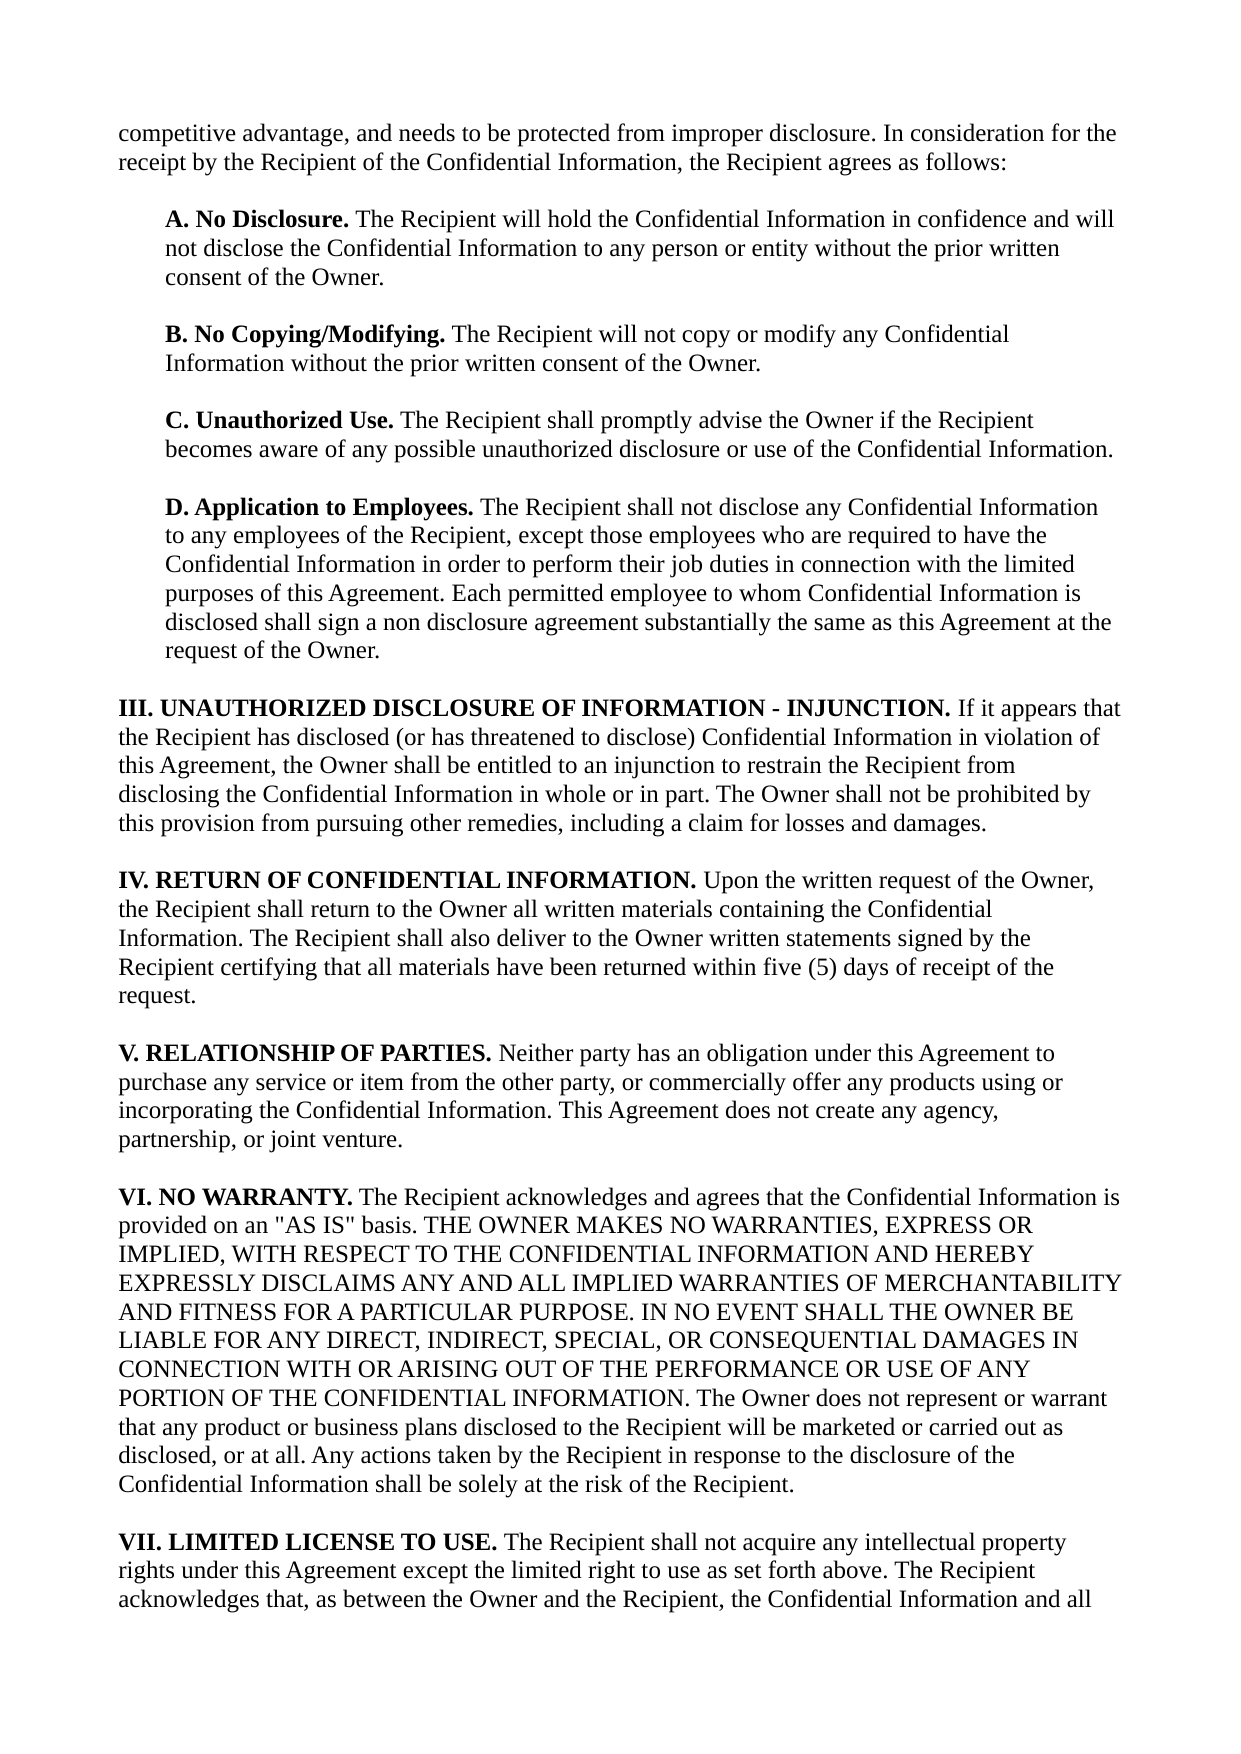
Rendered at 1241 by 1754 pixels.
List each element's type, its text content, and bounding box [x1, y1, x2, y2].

text D. Application to Employees. The Recipient shall not disclose any Confidential Information to any employees of the Recipient, except those employees who are required to have the Confidential Information in order to perform their job duties in connection with the limited purposes of this Agreement. Each permitted employee to whom Confidential Information is disclosed shall sign a non disclosure agreement substantially the same as this Agreement at the request of the Owner. [165, 492, 1122, 664]
text competitive advantage, and needs to be protected from improper disclosure. In consideration for the receipt by the Recipient of the Confidential Information, the Recipient agrees as follows: [118, 118, 1122, 176]
text V. RELATIONSHIP OF PARTIES. Neither party has an obligation under this Agreement to purchase any service or item from the other party, or commercially offer any products using or incorporating the Confidential Information. This Agreement does not create any agency, partnership, or joint venture. [118, 1038, 1122, 1153]
text III. UNAUTHORIZED DISCLOSURE OF INFORMATION - INJUNCTION. If it appears that the Recipient has disclosed (or has threatened to disclose) Confidential Information in violation of this Agreement, the Owner shall be entitled to an injunction to restrain the Recipient from disclosing the Confidential Information in whole or in part. The Owner shall not be prohibited by this provision from pursuing other remedies, including a claim for losses and damages. [118, 693, 1122, 837]
text C. Unauthorized Use. The Recipient shall promptly advise the Owner if the Recipient becomes aware of any possible unauthorized disclosure or use of the Confidential Information. [165, 406, 1122, 463]
text VII. LIMITED LICENSE TO USE. The Recipient shall not acquire any intellectual property rights under this Agreement except the limited right to use as set forth above. The Recipient acknowledges that, as between the Owner and the Recipient, the Confidential Information and all [118, 1527, 1122, 1613]
text IV. RETURN OF CONFIDENTIAL INFORMATION. Upon the written request of the Owner, the Recipient shall return to the Owner all written materials containing the Confidential Information. The Recipient shall also deliver to the Owner written statements signed by the Recipient certifying that all materials have been returned within five (5) days of receipt of the request. [118, 866, 1122, 1009]
text B. No Copying/Modifying. The Recipient will not copy or modify any Confidential Information without the prior written consent of the Owner. [165, 319, 1122, 377]
text VI. NO WARRANTY. The Recipient acknowledges and agrees that the Confidential Information is provided on an "AS IS" basis. THE OWNER MAKES NO WARRANTIES, EXPRESS OR IMPLIED, WITH RESPECT TO THE CONFIDENTIAL INFORMATION AND HEREBY EXPRESSLY DISCLAIMS ANY AND ALL IMPLIED WARRANTIES OF MERCHANTABILITY AND FITNESS FOR A PARTICULAR PURPOSE. IN NO EVENT SHALL THE OWNER BE LIABLE FOR ANY DIRECT, INDIRECT, SPECIAL, OR CONSEQUENTIAL DAMAGES IN CONNECTION WITH OR ARISING OUT OF THE PERFORMANCE OR USE OF ANY PORTION OF THE CONFIDENTIAL INFORMATION. The Owner does not represent or warrant that any product or business plans disclosed to the Recipient will be marketed or carried out as disclosed, or at all. Any actions taken by the Recipient in response to the disclosure of the Confidential Information shall be solely at the risk of the Recipient. [118, 1182, 1122, 1498]
text A. No Disclosure. The Recipient will hold the Confidential Information in confidence and will not disclose the Confidential Information to any person or entity without the prior written consent of the Owner. [165, 204, 1122, 291]
